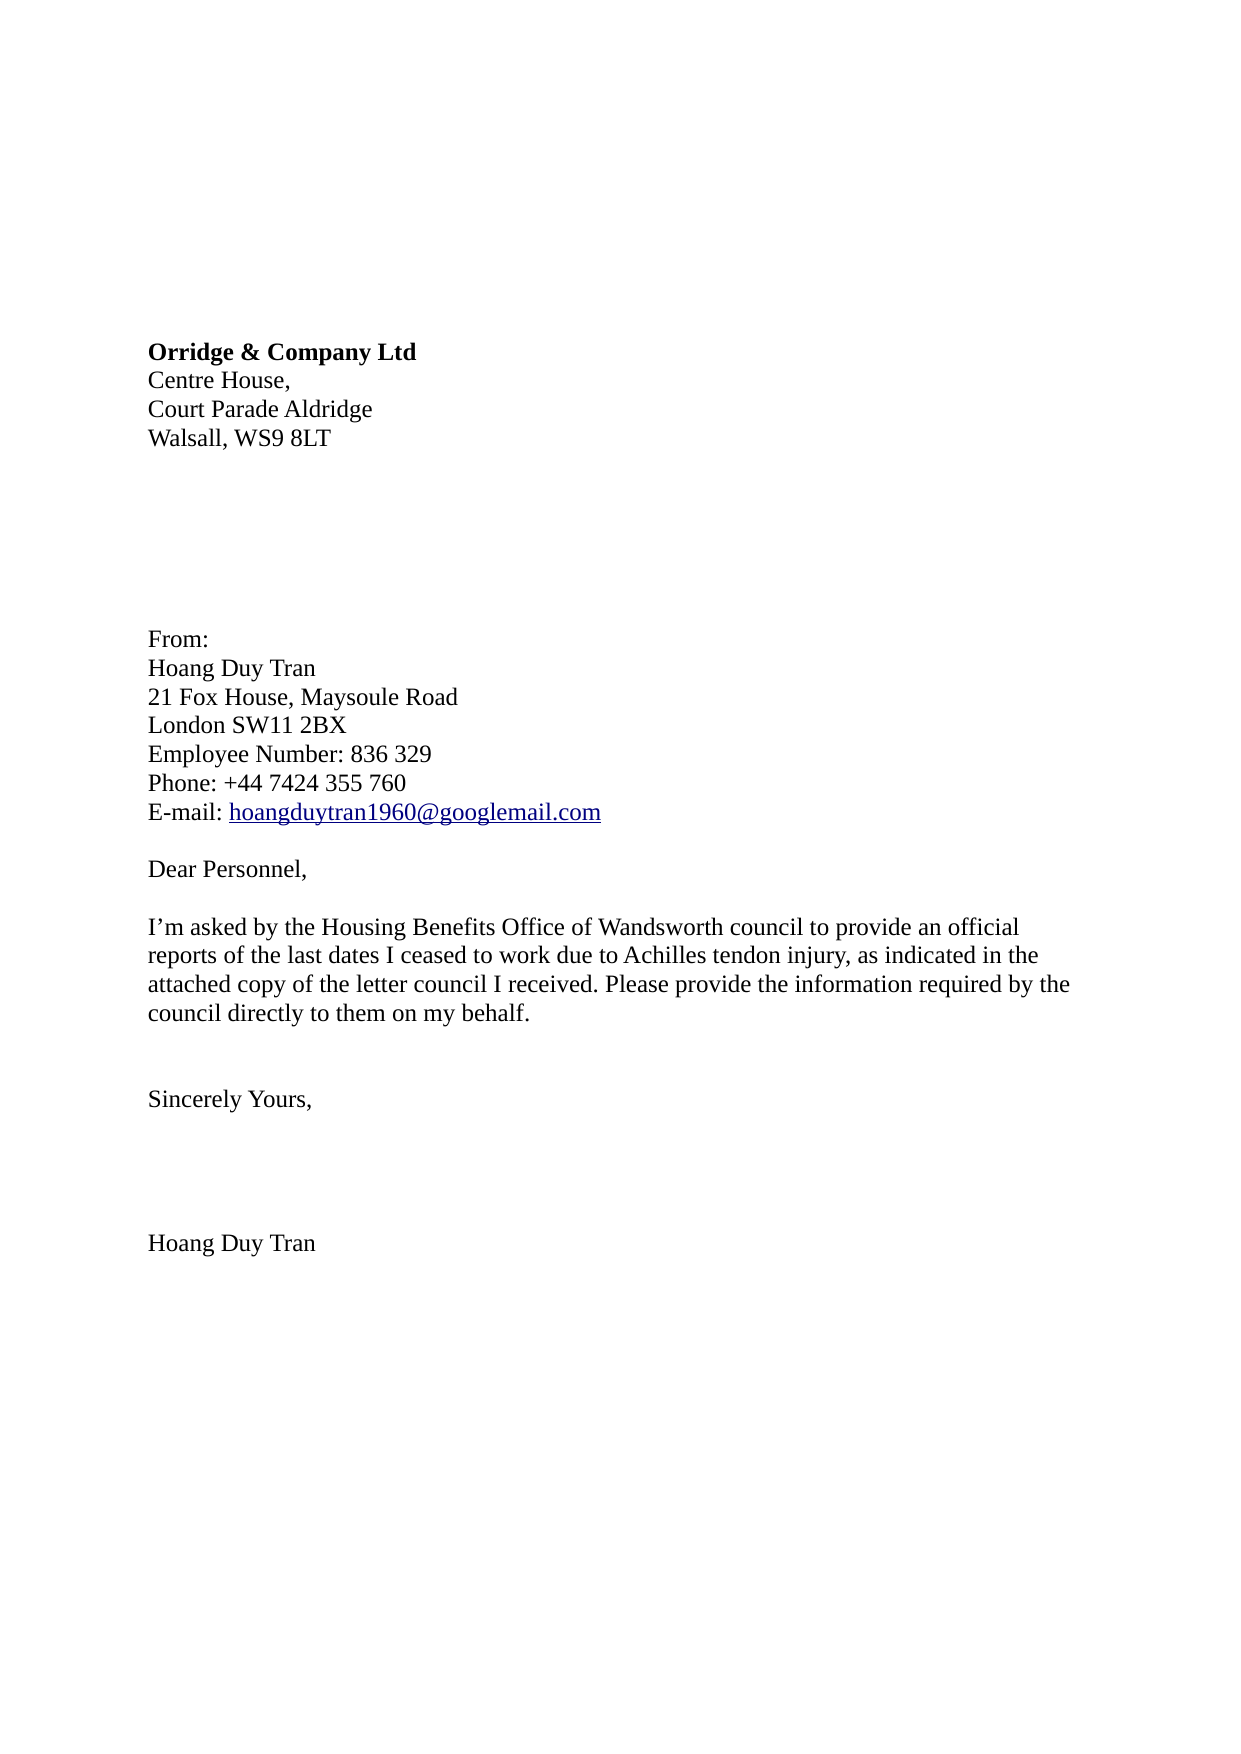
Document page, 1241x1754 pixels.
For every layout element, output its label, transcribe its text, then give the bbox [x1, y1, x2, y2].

text Dear Personnel, [148, 854, 644, 883]
text Phone: +44 7424 355 760 [148, 768, 644, 797]
text From: [148, 624, 644, 653]
text 21 Fox House, Maysoule Road [148, 682, 644, 710]
text Hoang Duy Tran [148, 1228, 1093, 1257]
text Walsall, WS9 8LT [148, 423, 644, 452]
text Hoang Duy Tran [148, 653, 644, 682]
text Sincerely Yours, [148, 1084, 1093, 1113]
text Employee Number: 836 329 [148, 739, 644, 768]
text Centre House, [148, 365, 644, 394]
text I’m asked by the Housing Benefits Office of Wandsworth council to provide an official reports of the last dates I ceased to work due to Achilles tendon injury, as indicated in the attached copy of the letter council I received. Please provide the information required by the council directly to them on my behalf. [148, 912, 1093, 1027]
text E-mail: hoangduytran1960@googlemail.com [148, 797, 644, 825]
text London SW11 2BX [148, 710, 644, 739]
text Court Parade Aldridge [148, 394, 644, 423]
text Orridge & Company Ltd [148, 337, 644, 365]
